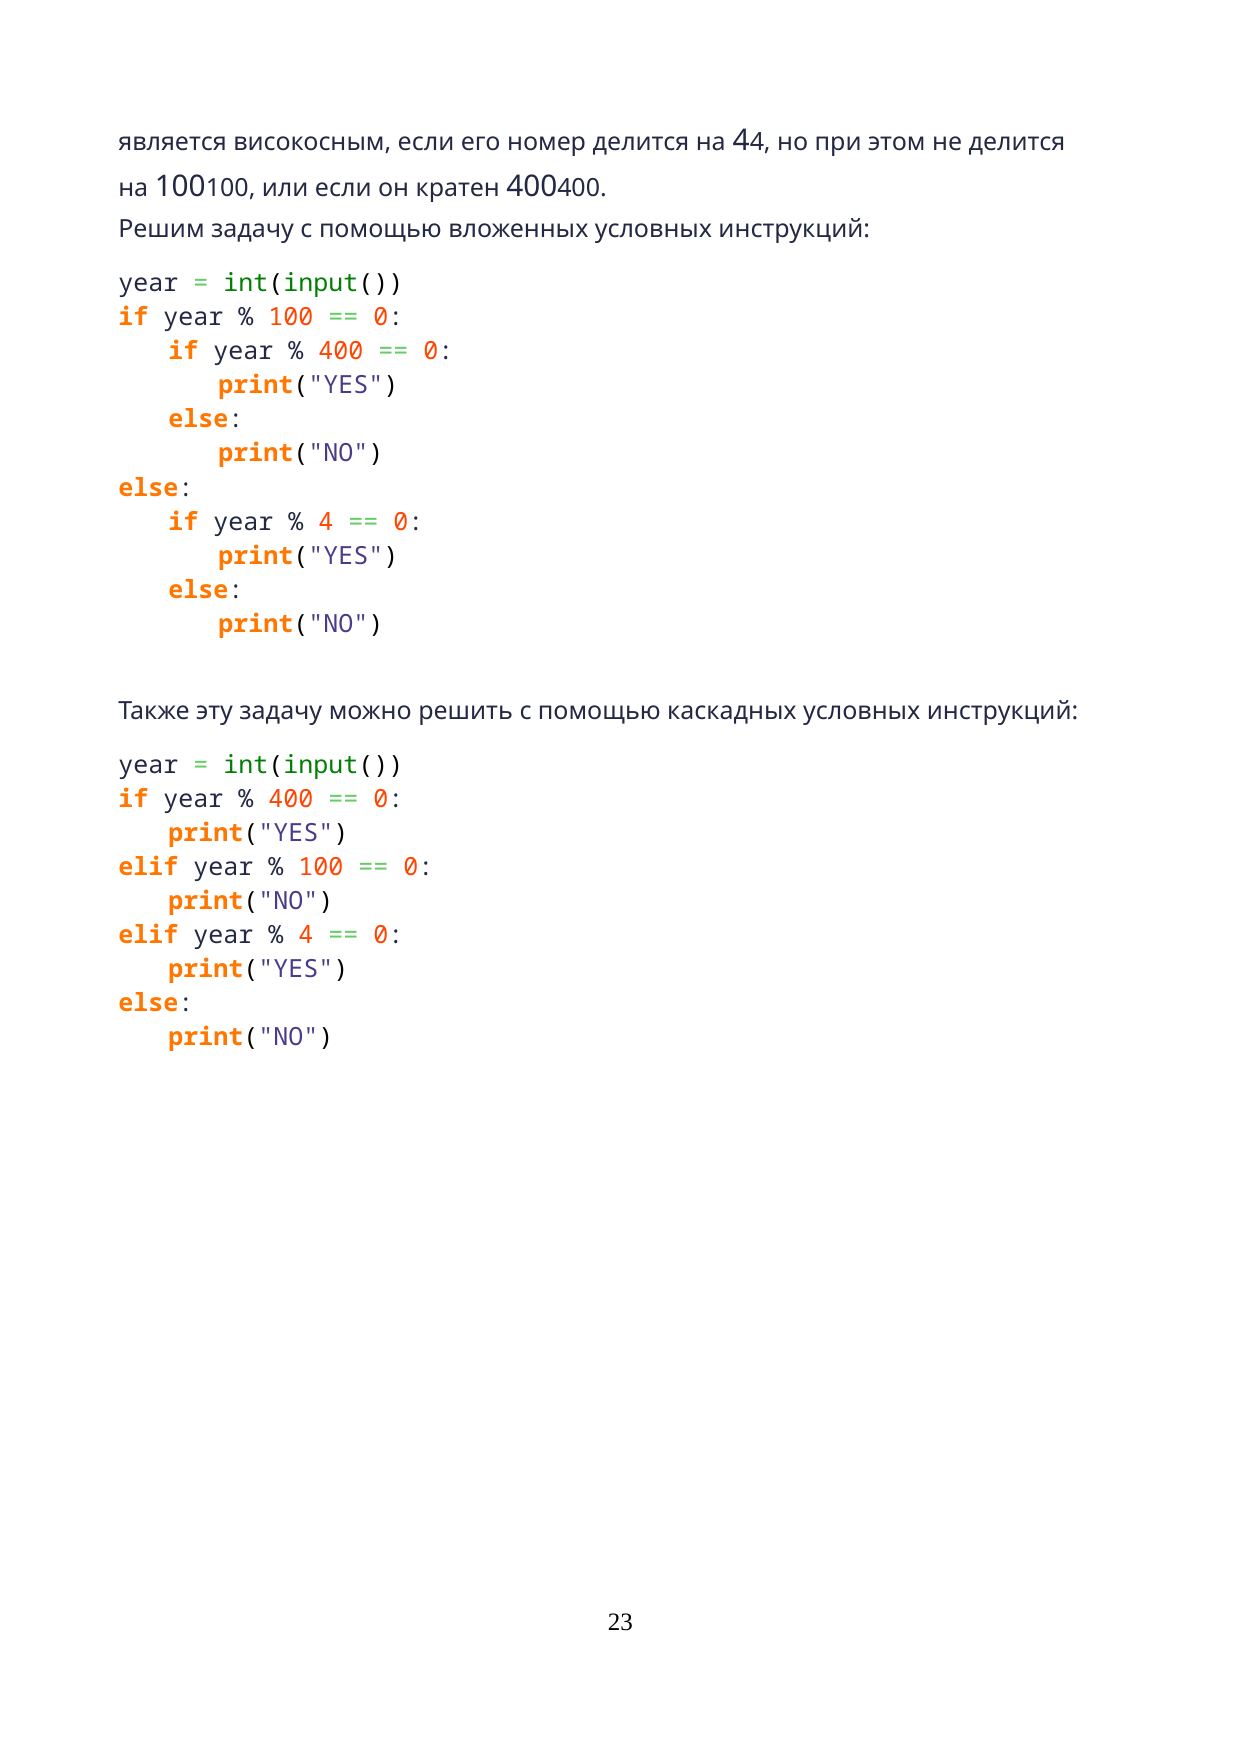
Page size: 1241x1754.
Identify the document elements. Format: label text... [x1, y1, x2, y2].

text if year % 400 == 0: [118, 780, 1122, 814]
text else: [118, 469, 1122, 503]
text if year % 400 == 0: [118, 333, 1122, 367]
text является високосным, если его номер делится на 44, но при этом не делится на 100100, или если он кратен 400400. [118, 118, 1122, 205]
text else: [118, 985, 1122, 1019]
text if year % 4 == 0: [118, 503, 1122, 537]
text print("YES") [118, 367, 1122, 401]
text Решим задачу с помощью вложенных условных инструкций: [118, 211, 1122, 245]
text elif year % 100 == 0: [118, 848, 1122, 883]
text print("NO") [118, 435, 1122, 469]
text year = int(input()) [118, 746, 1122, 780]
text else: [118, 401, 1122, 435]
text else: [118, 571, 1122, 605]
text print("YES") [118, 537, 1122, 571]
text print("NO") [118, 605, 1122, 639]
text print("YES") [118, 951, 1122, 985]
text Также эту задачу можно решить с помощью каскадных условных инструкций: [118, 693, 1122, 727]
text elif year % 4 == 0: [118, 917, 1122, 951]
text year = int(input()) [118, 265, 1122, 299]
text if year % 100 == 0: [118, 299, 1122, 333]
text print("NO") [118, 1019, 1122, 1053]
text print("YES") [118, 814, 1122, 848]
text print("NO") [118, 883, 1122, 917]
